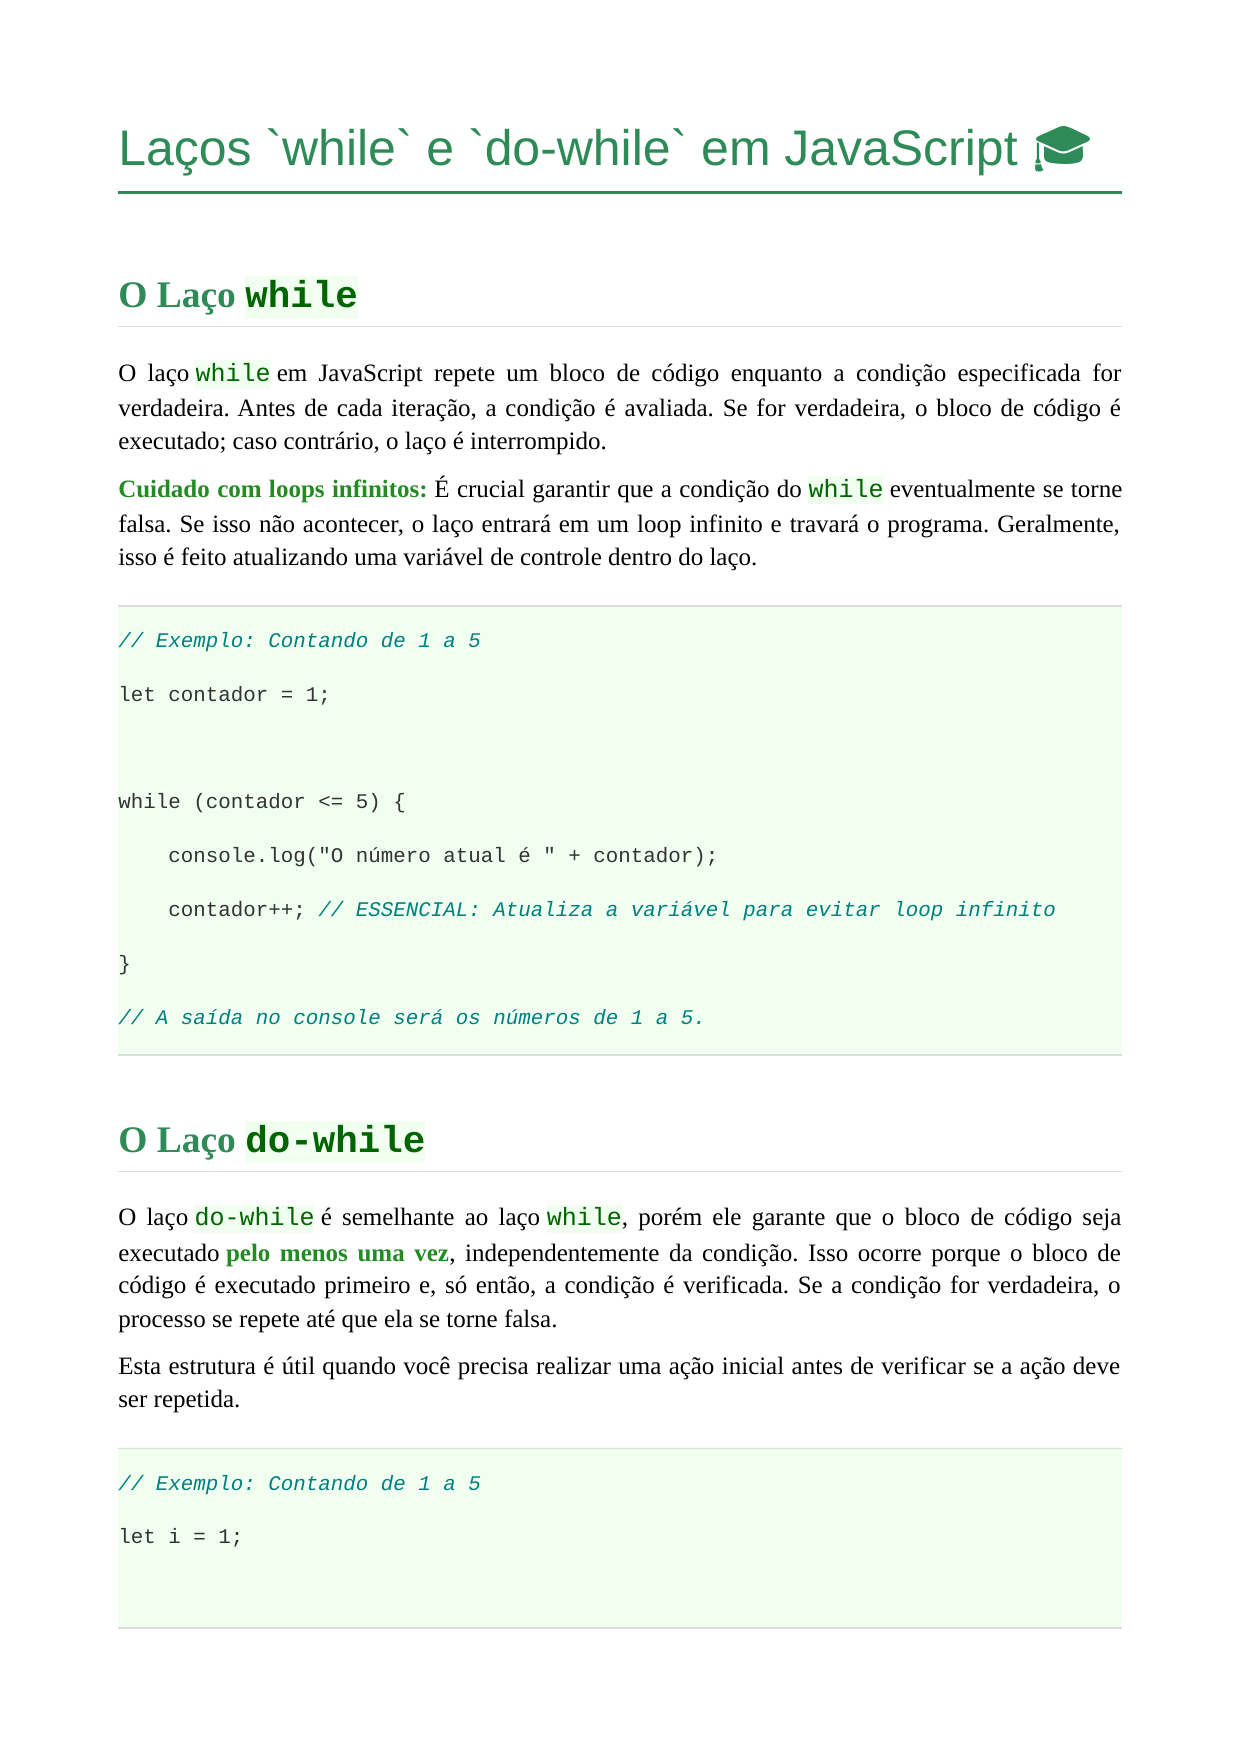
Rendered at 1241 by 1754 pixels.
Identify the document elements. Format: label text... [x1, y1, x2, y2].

text Esta estrutura é útil quando você precisa realizar uma ação inicial antes de verificar se a ação deve ser repetida. [118, 1351, 1122, 1413]
text let i = 1; [118, 1501, 1122, 1550]
text while (contador <= 5) { [118, 767, 1122, 815]
text console.log("O número atual é " + contador); [118, 820, 1122, 869]
text // Exemplo: Contando de 1 a 5 [118, 607, 1122, 654]
text Cuidado com loops infinitos: É crucial garantir que a condição do while eventualmente se torne falsa. Se isso não acontecer, o laço entrará em um loop infinito e travará o programa. Geralmente, isso é feito atualizando uma variável de controle dentro do laço. [118, 474, 1122, 571]
text } [118, 928, 1122, 977]
text let contador = 1; [118, 659, 1122, 707]
subtitle O Laço while [118, 272, 1122, 326]
text // Exemplo: Contando de 1 a 5 [118, 1449, 1122, 1496]
text // A saída no console será os números de 1 a 5. [118, 982, 1122, 1054]
text contador++; // ESSENCIAL: Atualiza a variável para evitar loop infinito [118, 874, 1122, 923]
text O laço do-while é semelhante ao laço while, porém ele garante que o bloco de código seja executado pelo menos uma vez, independentemente da condição. Isso ocorre porque o bloco de código é executado primeiro e, só então, a condição é verificada. Se a condição for verdadeira, o processo se repete até que ela se torne falsa. [118, 1202, 1122, 1332]
subtitle Laços `while` e `do-while` em JavaScript 🎓 [118, 118, 1122, 191]
text O laço while em JavaScript repete um bloco de código enquanto a condição especificada for verdadeira. Antes de cada iteração, a condição é avaliada. Se for verdadeira, o bloco de código é executado; caso contrário, o laço é interrompido. [118, 358, 1122, 455]
subtitle O Laço do-while [118, 1117, 1122, 1171]
